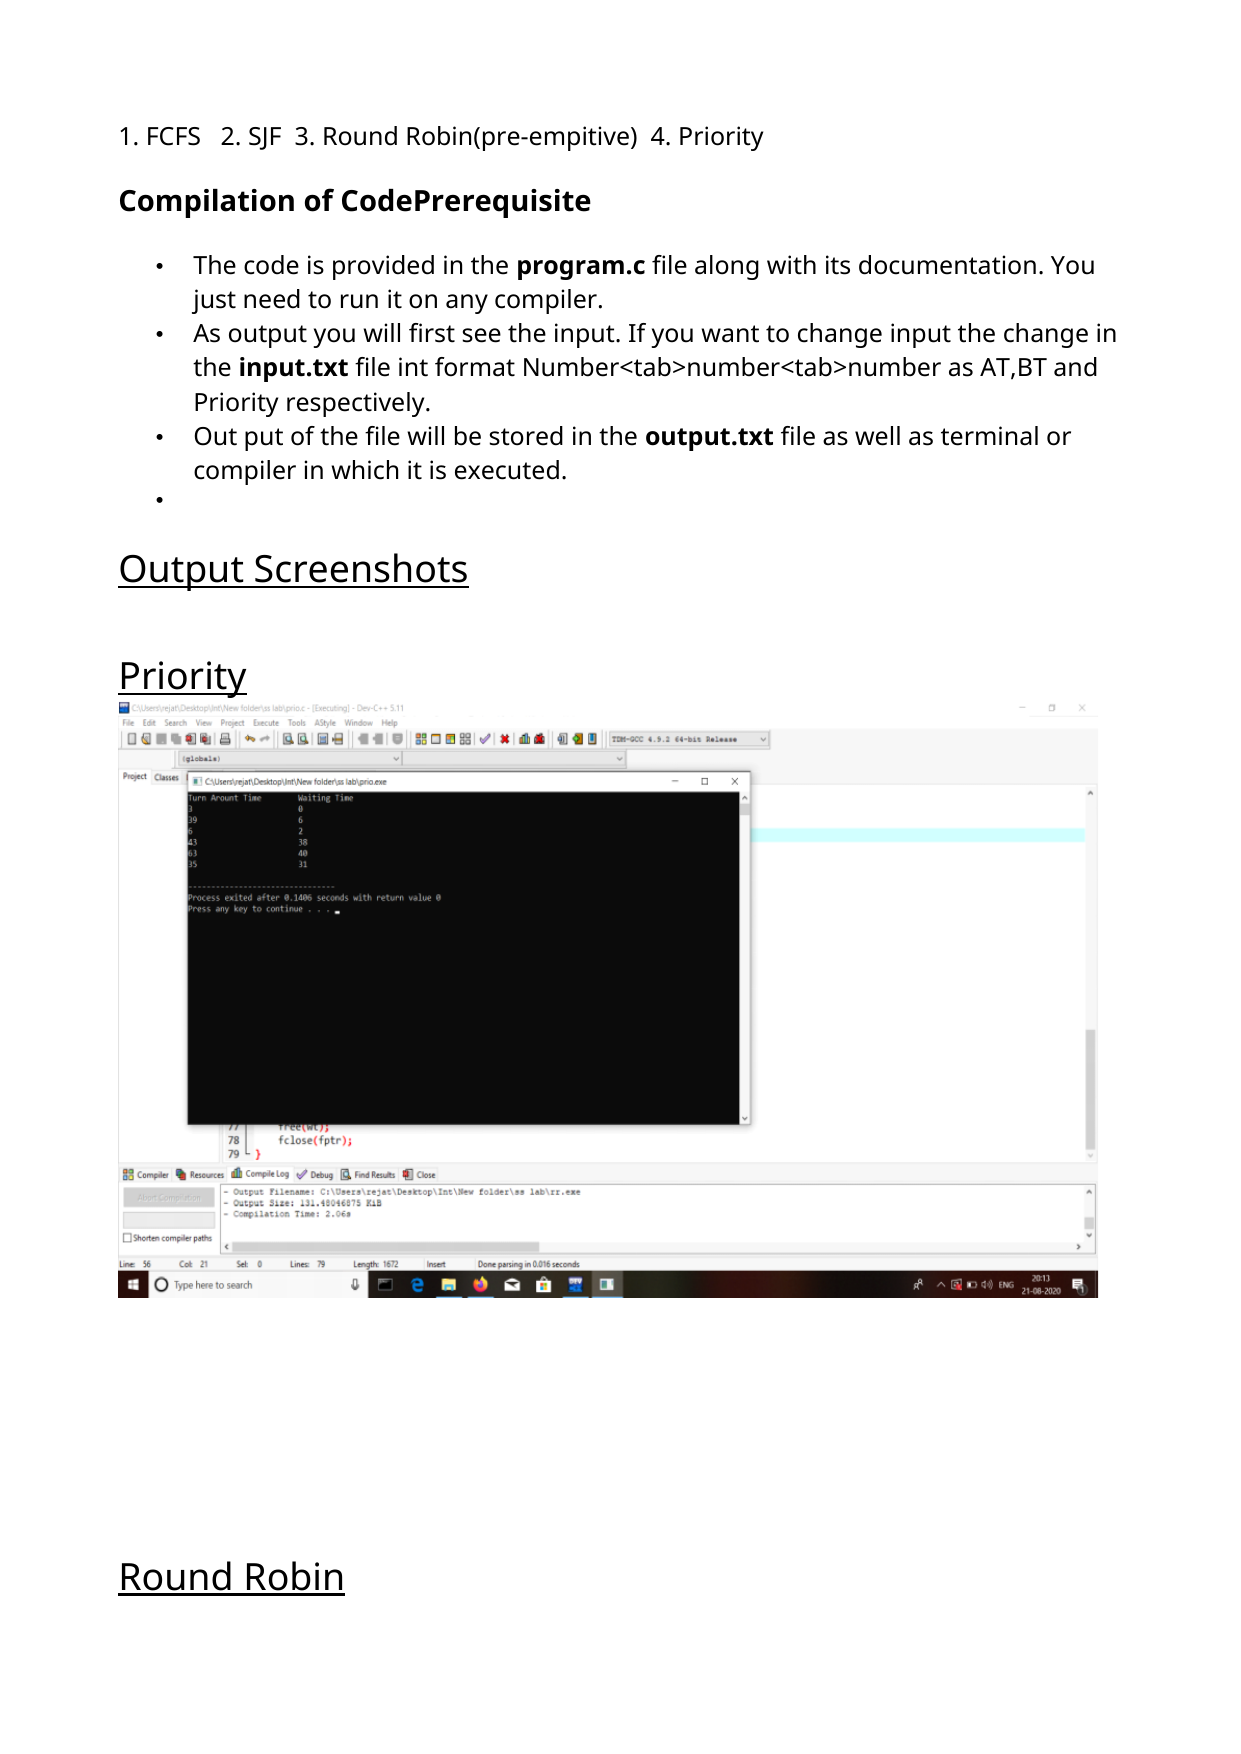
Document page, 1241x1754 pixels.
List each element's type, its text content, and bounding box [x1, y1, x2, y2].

list As output you will first see the input. If you want to change input the change in the input.txt file int format Number<tab>number<tab>number as AT,BT and Priority respectively. [156, 316, 1122, 418]
list Out put of the file will be stored in the output.txt file as well as terminal or compiler in which it is executed. [156, 418, 1122, 486]
text Output Screenshots [118, 542, 1122, 593]
list The code is provided in the program.c file along with its documentation. You just need to run it on any compiler. [156, 248, 1122, 316]
text Round Robin [118, 1550, 1122, 1601]
text Priority [118, 649, 1122, 701]
text Compilation of CodePrerequisite [118, 180, 1122, 220]
text 1. FCFS 2. SJF 3. Round Robin(pre-empitive) 4. Priority [118, 118, 1122, 152]
